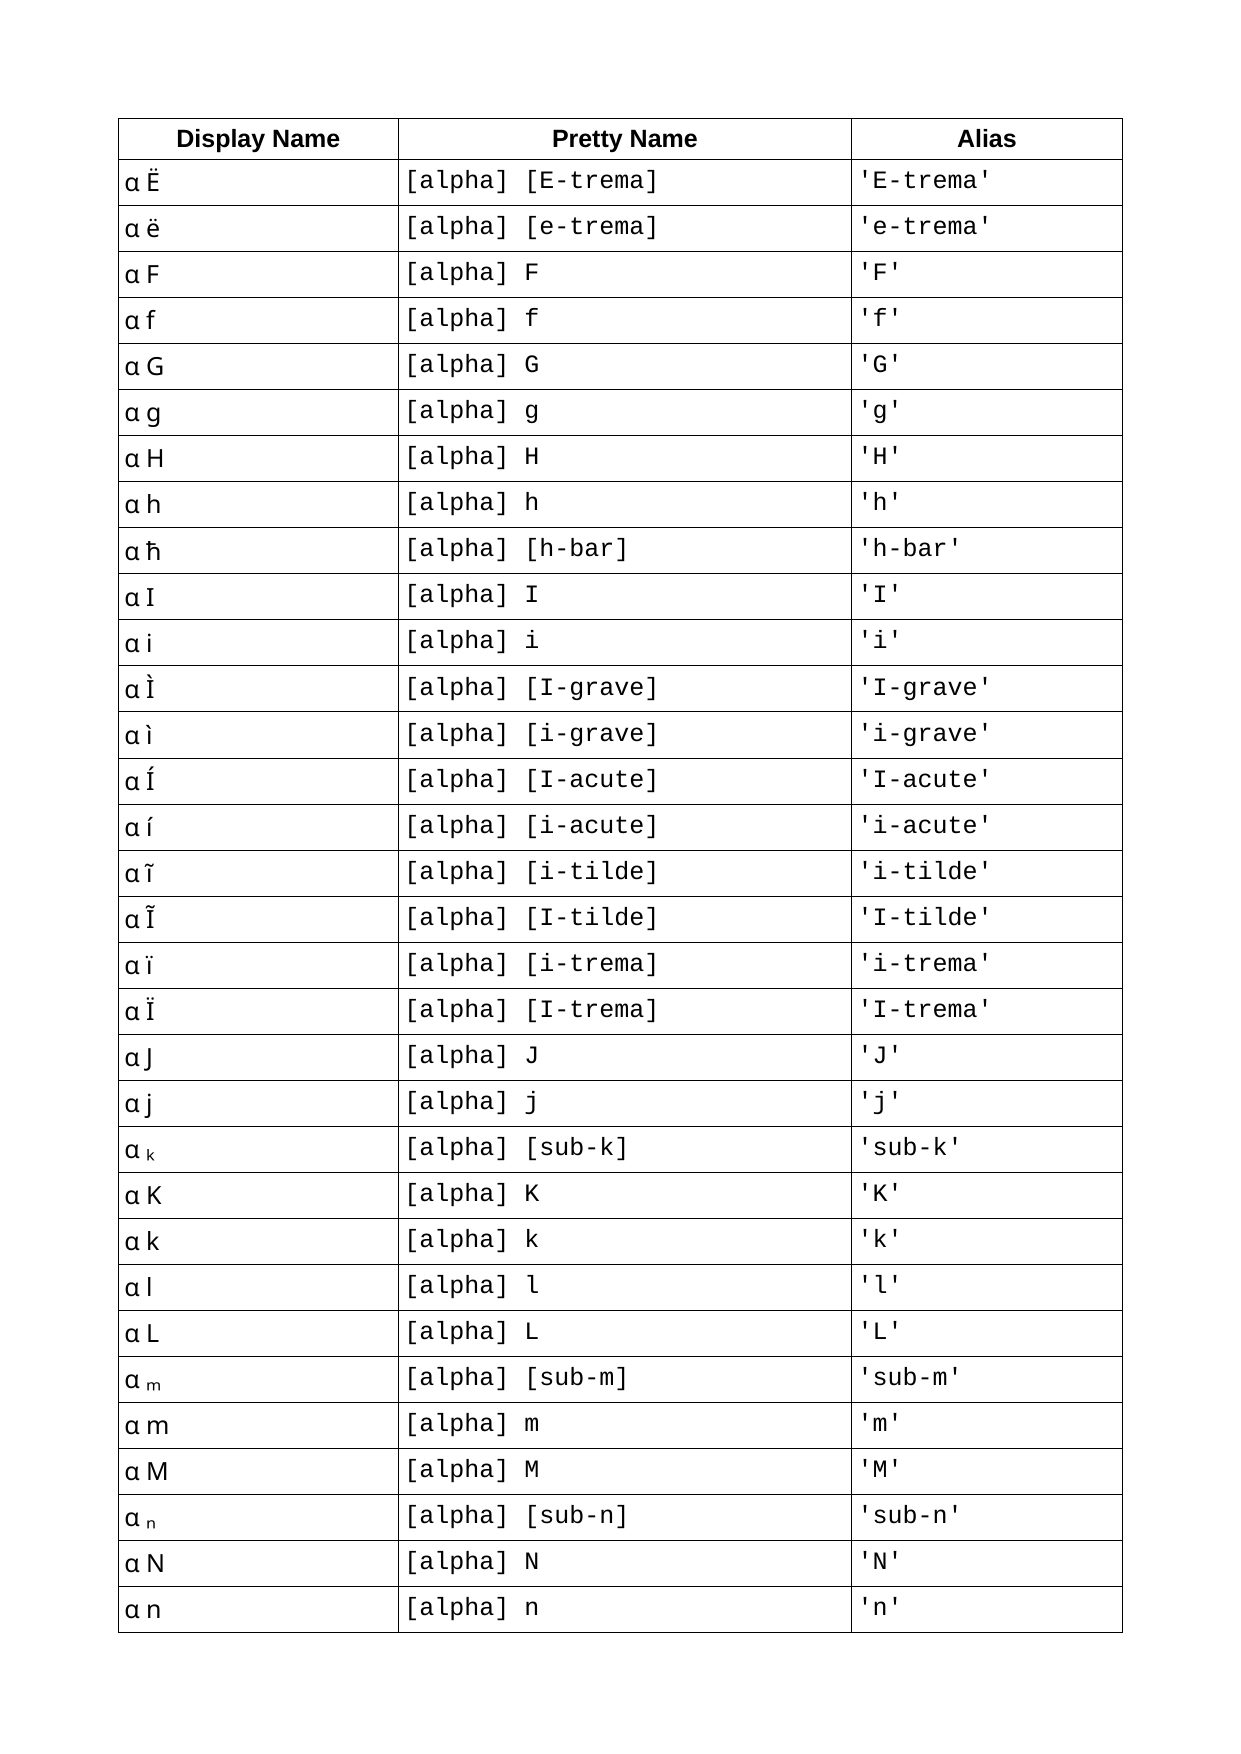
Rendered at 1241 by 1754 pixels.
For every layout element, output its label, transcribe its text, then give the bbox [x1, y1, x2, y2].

table_cell 'i-trema' [852, 943, 1122, 988]
table_cell [alpha] G [399, 344, 851, 389]
table_cell [alpha] H [399, 436, 851, 481]
table_cell [alpha] l [399, 1265, 851, 1310]
table_cell α f [119, 298, 398, 343]
table_cell 'm' [852, 1403, 1122, 1448]
table_cell [alpha] g [399, 390, 851, 435]
table_cell [alpha] [I-grave] [399, 666, 851, 711]
table_cell 'L' [852, 1311, 1122, 1356]
table_cell [alpha] [I-tilde] [399, 897, 851, 942]
table_cell [alpha] j [399, 1081, 851, 1126]
table_cell 'I-tilde' [852, 897, 1122, 942]
table_cell [alpha] J [399, 1035, 851, 1080]
table_cell α G [119, 344, 398, 389]
table_cell α I [119, 574, 398, 619]
table_cell [alpha] [e-trema] [399, 206, 851, 251]
table_cell 'i-grave' [852, 712, 1122, 757]
table_header Pretty Name [399, 119, 851, 159]
table_cell α h [119, 482, 398, 527]
table_cell 'i-tilde' [852, 851, 1122, 896]
table_cell 'J' [852, 1035, 1122, 1080]
table_cell 'i-acute' [852, 805, 1122, 849]
table_cell α í [119, 805, 398, 849]
table_cell [alpha] [i-grave] [399, 712, 851, 757]
table_cell 'e-trema' [852, 206, 1122, 251]
table_cell 'I-trema' [852, 989, 1122, 1034]
table_cell 'I-grave' [852, 666, 1122, 711]
table_cell α g [119, 390, 398, 435]
table_cell [alpha] [E-trema] [399, 160, 851, 205]
table_cell α ï [119, 943, 398, 988]
table_cell 'n' [852, 1587, 1122, 1632]
table_cell 'sub-n' [852, 1495, 1122, 1540]
table_cell 'G' [852, 344, 1122, 389]
table_cell α m [119, 1403, 398, 1448]
table_cell [alpha] i [399, 620, 851, 665]
table_cell α K [119, 1173, 398, 1218]
table_cell 'I-acute' [852, 759, 1122, 803]
table_cell 'j' [852, 1081, 1122, 1126]
table_cell 'f' [852, 298, 1122, 343]
table_cell 'g' [852, 390, 1122, 435]
table_header Alias [852, 119, 1122, 159]
table_cell 'E-trema' [852, 160, 1122, 205]
table_cell α ë [119, 206, 398, 251]
table_cell [alpha] h [399, 482, 851, 527]
table_cell [alpha] [h-bar] [399, 528, 851, 573]
table_cell [alpha] [I-trema] [399, 989, 851, 1034]
table_cell α ₖ [119, 1127, 398, 1172]
table_cell α k [119, 1219, 398, 1264]
table_cell 'N' [852, 1541, 1122, 1586]
table_cell α l [119, 1265, 398, 1310]
table_cell α Ì [119, 666, 398, 711]
table_cell α F [119, 252, 398, 297]
table_cell α n [119, 1587, 398, 1632]
table_cell α ₙ [119, 1495, 398, 1540]
table_cell [alpha] I [399, 574, 851, 619]
table_cell α i [119, 620, 398, 665]
table_cell α ì [119, 712, 398, 757]
table_cell 'H' [852, 436, 1122, 481]
table_cell 'l' [852, 1265, 1122, 1310]
table_cell [alpha] [I-acute] [399, 759, 851, 803]
table_cell 'h' [852, 482, 1122, 527]
table_cell α j [119, 1081, 398, 1126]
table_cell 'sub-m' [852, 1357, 1122, 1402]
table_cell [alpha] m [399, 1403, 851, 1448]
table_cell α L [119, 1311, 398, 1356]
table_cell α Ë [119, 160, 398, 205]
table_cell [alpha] K [399, 1173, 851, 1218]
table_cell [alpha] [i-trema] [399, 943, 851, 988]
table_cell [alpha] [i-tilde] [399, 851, 851, 896]
table_cell α ₘ [119, 1357, 398, 1402]
table_cell α H [119, 436, 398, 481]
table_cell 'I' [852, 574, 1122, 619]
table_cell 'F' [852, 252, 1122, 297]
table_cell 'sub-k' [852, 1127, 1122, 1172]
table_cell 'h-bar' [852, 528, 1122, 573]
table_cell α Ï [119, 989, 398, 1034]
table_cell α N [119, 1541, 398, 1586]
table_cell α M [119, 1449, 398, 1494]
table_cell [alpha] [sub-k] [399, 1127, 851, 1172]
table_cell α ħ [119, 528, 398, 573]
table_cell [alpha] [sub-n] [399, 1495, 851, 1540]
table_cell α Í [119, 759, 398, 803]
table_cell [alpha] F [399, 252, 851, 297]
table_cell [alpha] k [399, 1219, 851, 1264]
table_cell α ĩ [119, 851, 398, 896]
table_cell [alpha] f [399, 298, 851, 343]
table_cell [alpha] n [399, 1587, 851, 1632]
table_cell [alpha] N [399, 1541, 851, 1586]
table_cell [alpha] [sub-m] [399, 1357, 851, 1402]
table_cell [alpha] L [399, 1311, 851, 1356]
table_cell 'K' [852, 1173, 1122, 1218]
table_cell α J [119, 1035, 398, 1080]
table_cell [alpha] [i-acute] [399, 805, 851, 849]
table_cell 'k' [852, 1219, 1122, 1264]
table_cell 'M' [852, 1449, 1122, 1494]
table_cell 'i' [852, 620, 1122, 665]
table_cell α Ĩ [119, 897, 398, 942]
table_cell [alpha] M [399, 1449, 851, 1494]
table_header Display Name [119, 119, 398, 159]
